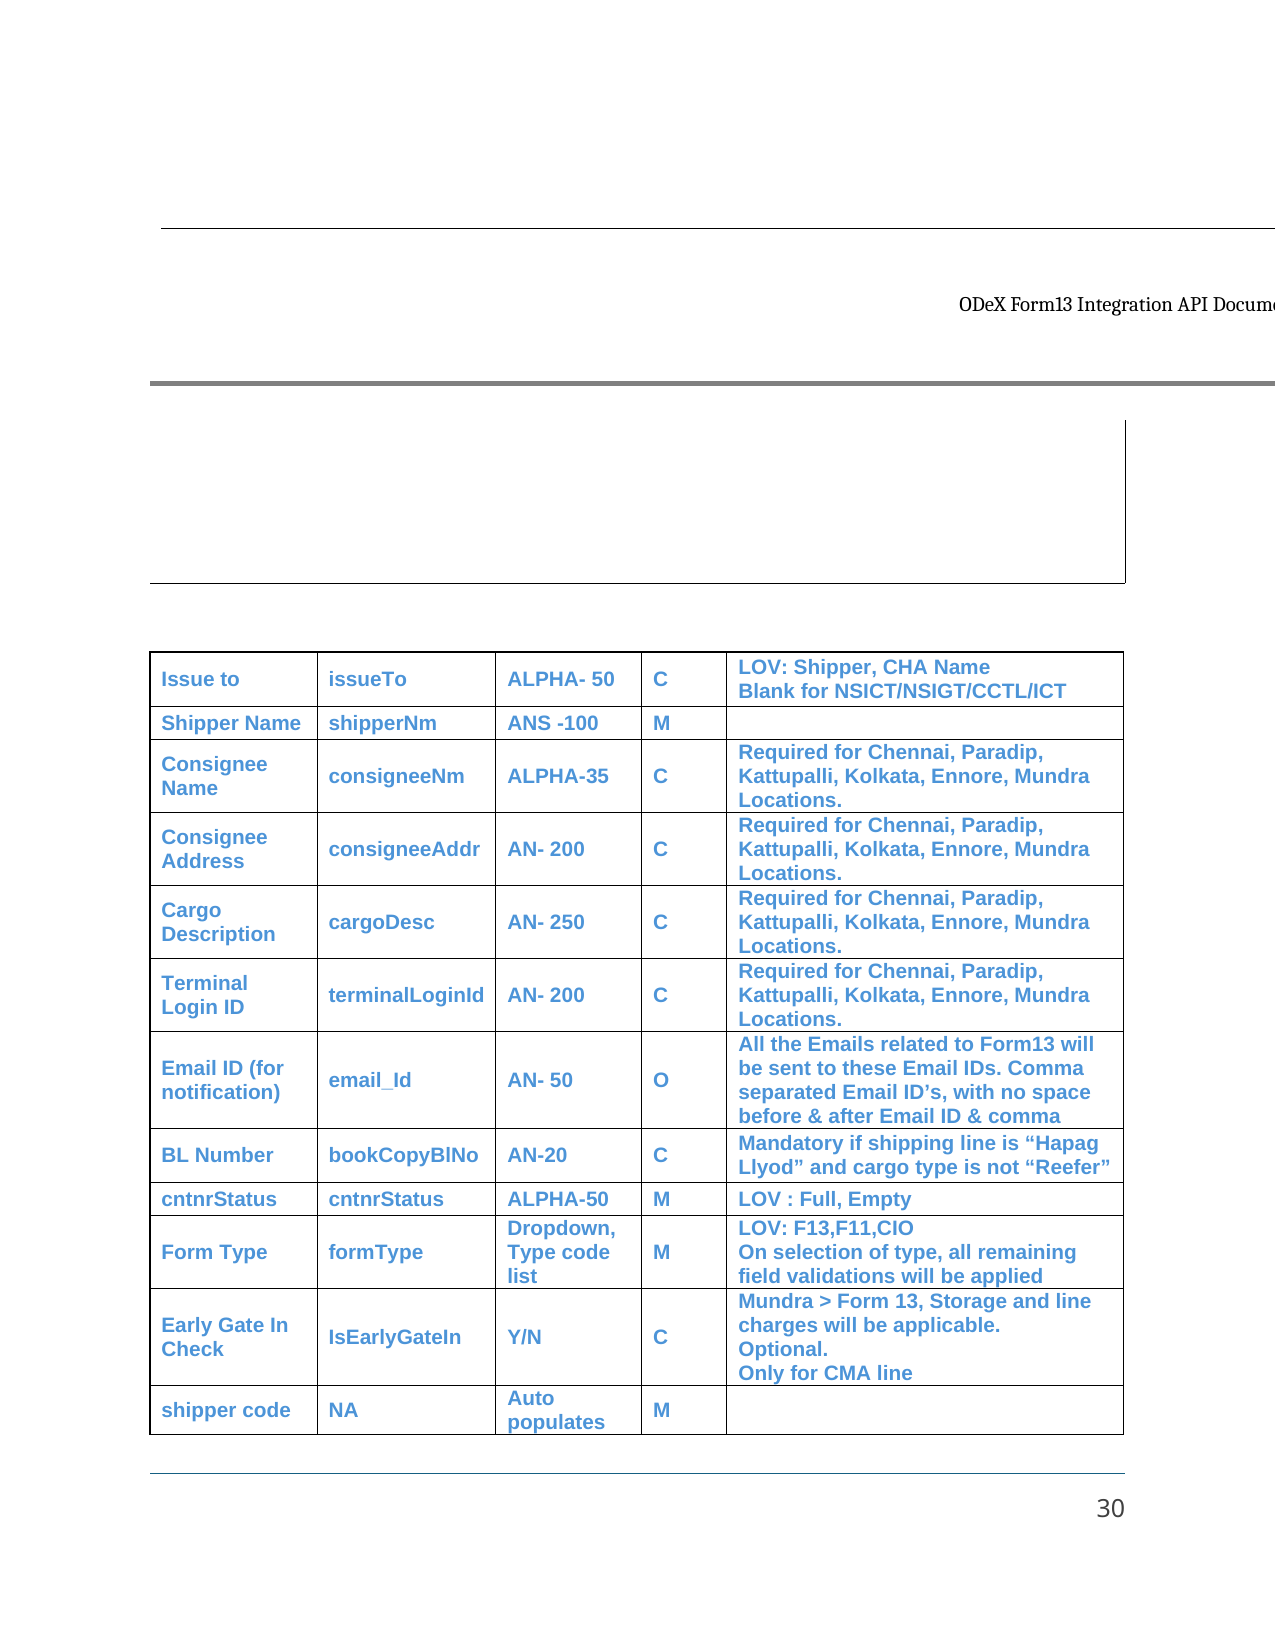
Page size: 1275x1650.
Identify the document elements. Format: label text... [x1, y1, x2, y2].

table_cell Y/N [496, 1289, 641, 1385]
table_cell shipper code [151, 1386, 317, 1434]
table_cell Cargo Description [151, 886, 317, 958]
table_cell LOV: F13,F11,CIO On selection of type, all remaining field validations will be applied [727, 1216, 1123, 1288]
table_cell O [642, 1032, 726, 1127]
table_cell AN- 50 [496, 1032, 641, 1127]
table_cell Mandatory if shipping line is “Hapag Llyod” and cargo type is not “Reefer” [727, 1129, 1123, 1182]
table_cell Dropdown, Type code list [496, 1216, 641, 1288]
table_cell M [642, 1386, 726, 1434]
table_cell NA [318, 1386, 495, 1434]
table_cell cargoDesc [318, 886, 495, 958]
table_cell C [642, 813, 726, 885]
table_cell terminalLoginId [318, 959, 495, 1031]
table_cell ALPHA-50 [496, 1183, 641, 1215]
table_cell Email ID (for notification) [151, 1032, 317, 1127]
table_cell AN-20 [496, 1129, 641, 1182]
table_cell bookCopyBlNo [318, 1129, 495, 1182]
table_cell cntnrStatus [318, 1183, 495, 1215]
table_cell [727, 1386, 1123, 1434]
table_cell ANS -100 [496, 707, 641, 739]
table_cell Required for Chennai, Paradip, Kattupalli, Kolkata, Ennore, Mundra Locations. [727, 740, 1123, 812]
table_cell email_Id [318, 1032, 495, 1127]
table_cell issueTo [318, 653, 495, 706]
table_cell Required for Chennai, Paradip, Kattupalli, Kolkata, Ennore, Mundra Locations. [727, 886, 1123, 958]
table_cell LOV : Full, Empty [727, 1183, 1123, 1215]
table_cell All the Emails related to Form13 will be sent to these Email IDs. Comma separated Email ID’s, with no space before & after Email ID & comma [727, 1032, 1123, 1127]
table_cell M [642, 1183, 726, 1215]
table_cell Consignee Address [151, 813, 317, 885]
table_cell Auto populates [496, 1386, 641, 1434]
table_cell consigneeNm [318, 740, 495, 812]
table_cell Required for Chennai, Paradip, Kattupalli, Kolkata, Ennore, Mundra Locations. [727, 959, 1123, 1031]
table_cell AN- 250 [496, 886, 641, 958]
table_cell ALPHA- 50 [496, 653, 641, 706]
table_cell AN- 200 [496, 813, 641, 885]
table_cell C [642, 740, 726, 812]
table_cell C [642, 959, 726, 1031]
table_cell C [642, 1129, 726, 1182]
table_cell AN- 200 [496, 959, 641, 1031]
table_cell C [642, 653, 726, 706]
table_cell Form Type [151, 1216, 317, 1288]
table_cell Terminal Login ID [151, 959, 317, 1031]
table_cell ALPHA-35 [496, 740, 641, 812]
table_cell Early Gate In Check [151, 1289, 317, 1385]
table_cell Issue to [151, 653, 317, 706]
table_cell C [642, 886, 726, 958]
table_cell BL Number [151, 1129, 317, 1182]
table_cell M [642, 1216, 726, 1288]
table_cell consigneeAddr [318, 813, 495, 885]
table_cell Required for Chennai, Paradip, Kattupalli, Kolkata, Ennore, Mundra Locations. [727, 813, 1123, 885]
table_cell Consignee Name [151, 740, 317, 812]
table_cell LOV: Shipper, CHA Name Blank for NSICT/NSIGT/CCTL/ICT [727, 653, 1123, 706]
table_cell M [642, 707, 726, 739]
table_cell formType [318, 1216, 495, 1288]
table_cell [727, 707, 1123, 739]
table_cell Mundra > Form 13, Storage and line charges will be applicable. Optional. Only for CMA line [727, 1289, 1123, 1385]
table_cell IsEarlyGateIn [318, 1289, 495, 1385]
table_cell Shipper Name [151, 707, 317, 739]
table_cell cntnrStatus [151, 1183, 317, 1215]
table_cell C [642, 1289, 726, 1385]
table_cell shipperNm [318, 707, 495, 739]
